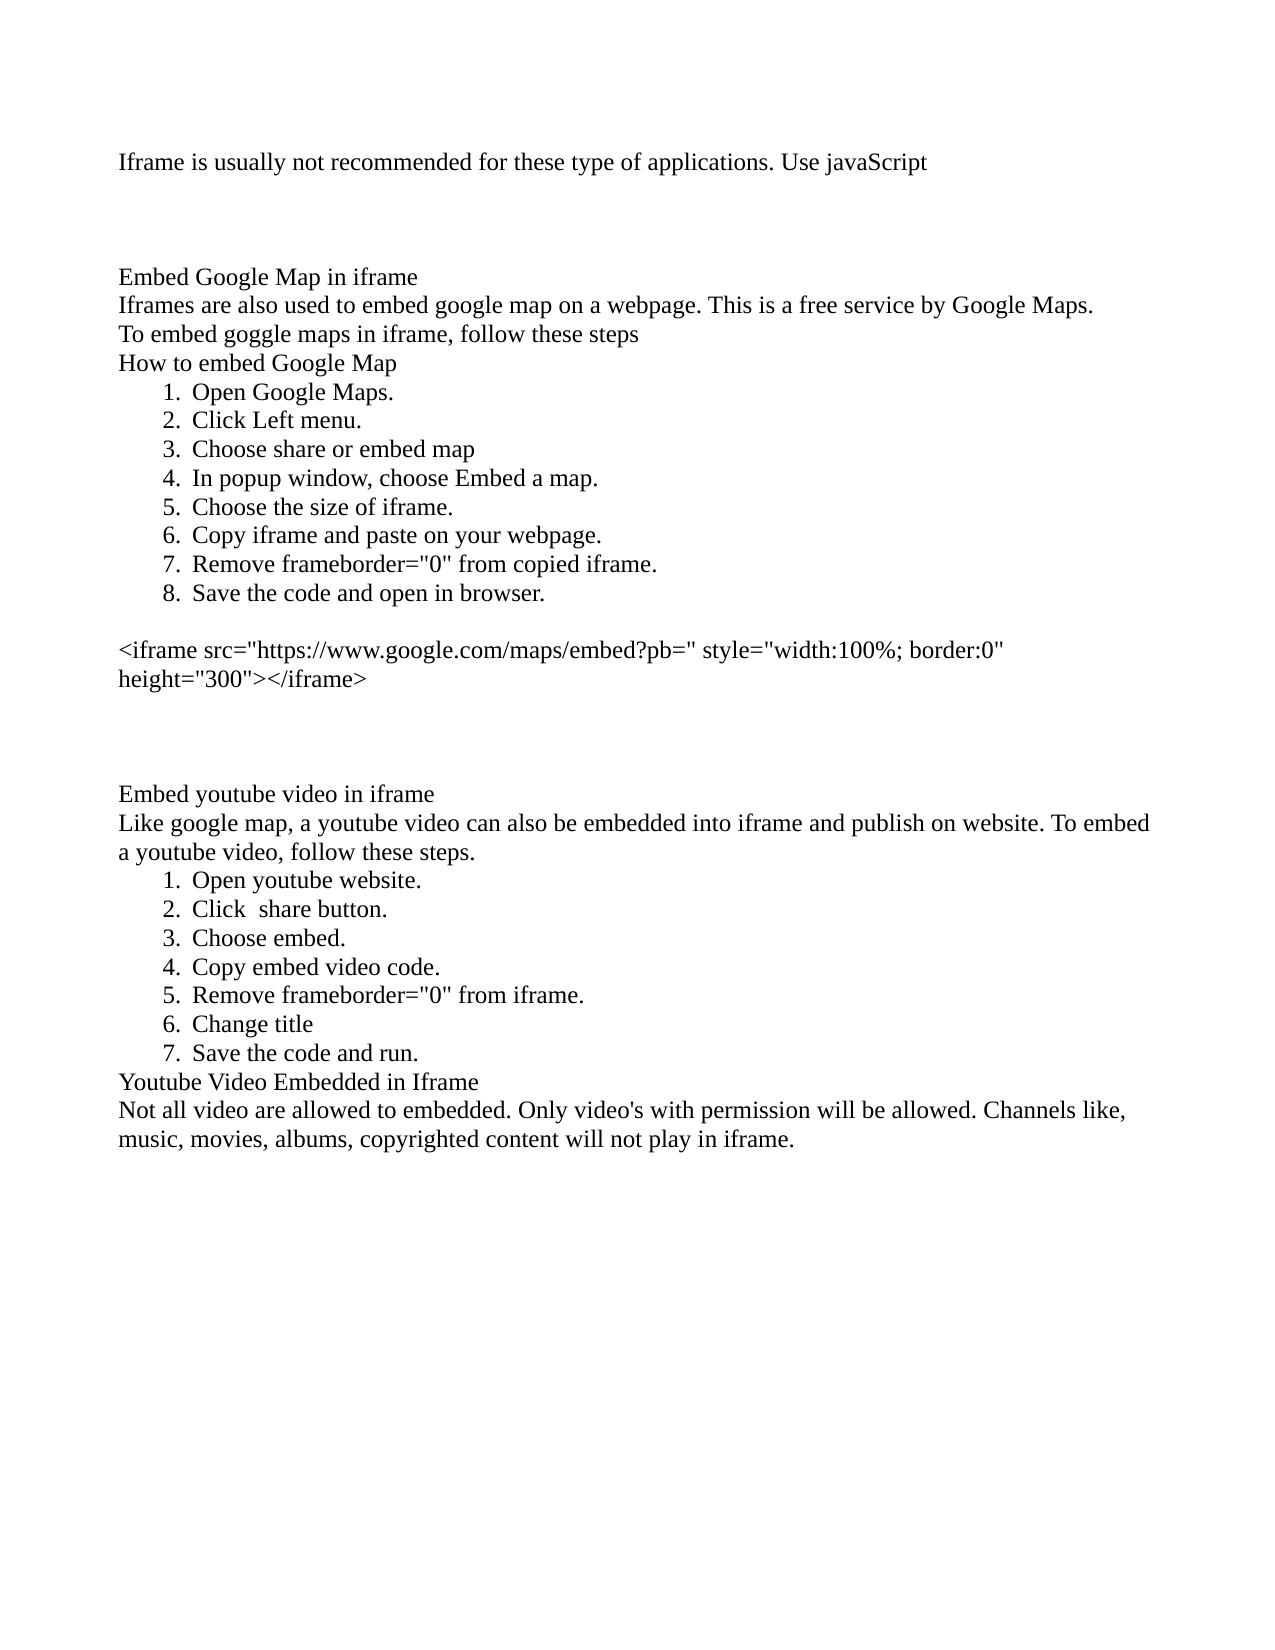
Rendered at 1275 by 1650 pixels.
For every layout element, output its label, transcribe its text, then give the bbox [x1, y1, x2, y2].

list In popup window, choose Embed a map. [162, 463, 1157, 492]
text How to embed Google Map [118, 348, 1157, 377]
list Click Left menu. [162, 406, 1157, 434]
text Embed youtube video in iframe [118, 779, 1157, 808]
text Embed Google Map in iframe [118, 262, 1157, 291]
list Remove frameborder="0" from copied iframe. [162, 549, 1157, 578]
list Choose the size of iframe. [162, 492, 1157, 521]
text Youtube Video Embedded in Iframe [118, 1067, 1157, 1096]
text <iframe src="https://www.google.com/maps/embed?pb=" style="width:100%; border:0" height="300"></iframe> [118, 636, 1157, 693]
list Open youtube website. [162, 866, 1157, 894]
text Iframes are also used to embed google map on a webpage. This is a free service by Google Maps. To embed goggle maps in iframe, follow these steps [118, 291, 1157, 348]
list Save the code and open in browser. [162, 578, 1157, 607]
text Not all video are allowed to embedded. Only video's with permission will be allowed. Channels like, music, movies, albums, copyrighted content will not play in iframe. [118, 1096, 1157, 1153]
text Like google map, a youtube video can also be embedded into iframe and publish on website. To embed a youtube video, follow these steps. [118, 808, 1157, 866]
list Copy iframe and paste on your webpage. [162, 521, 1157, 549]
list Copy embed video code. [162, 952, 1157, 981]
list Click share button. [162, 894, 1157, 923]
list Choose share or embed map [162, 434, 1157, 463]
list Save the code and run. [162, 1038, 1157, 1067]
list Remove frameborder="0" from iframe. [162, 981, 1157, 1009]
text Iframe is usually not recommended for these type of applications. Use javaScript [118, 147, 1157, 176]
list Choose embed. [162, 923, 1157, 952]
list Open Google Maps. [162, 377, 1157, 406]
list Change title [162, 1009, 1157, 1038]
